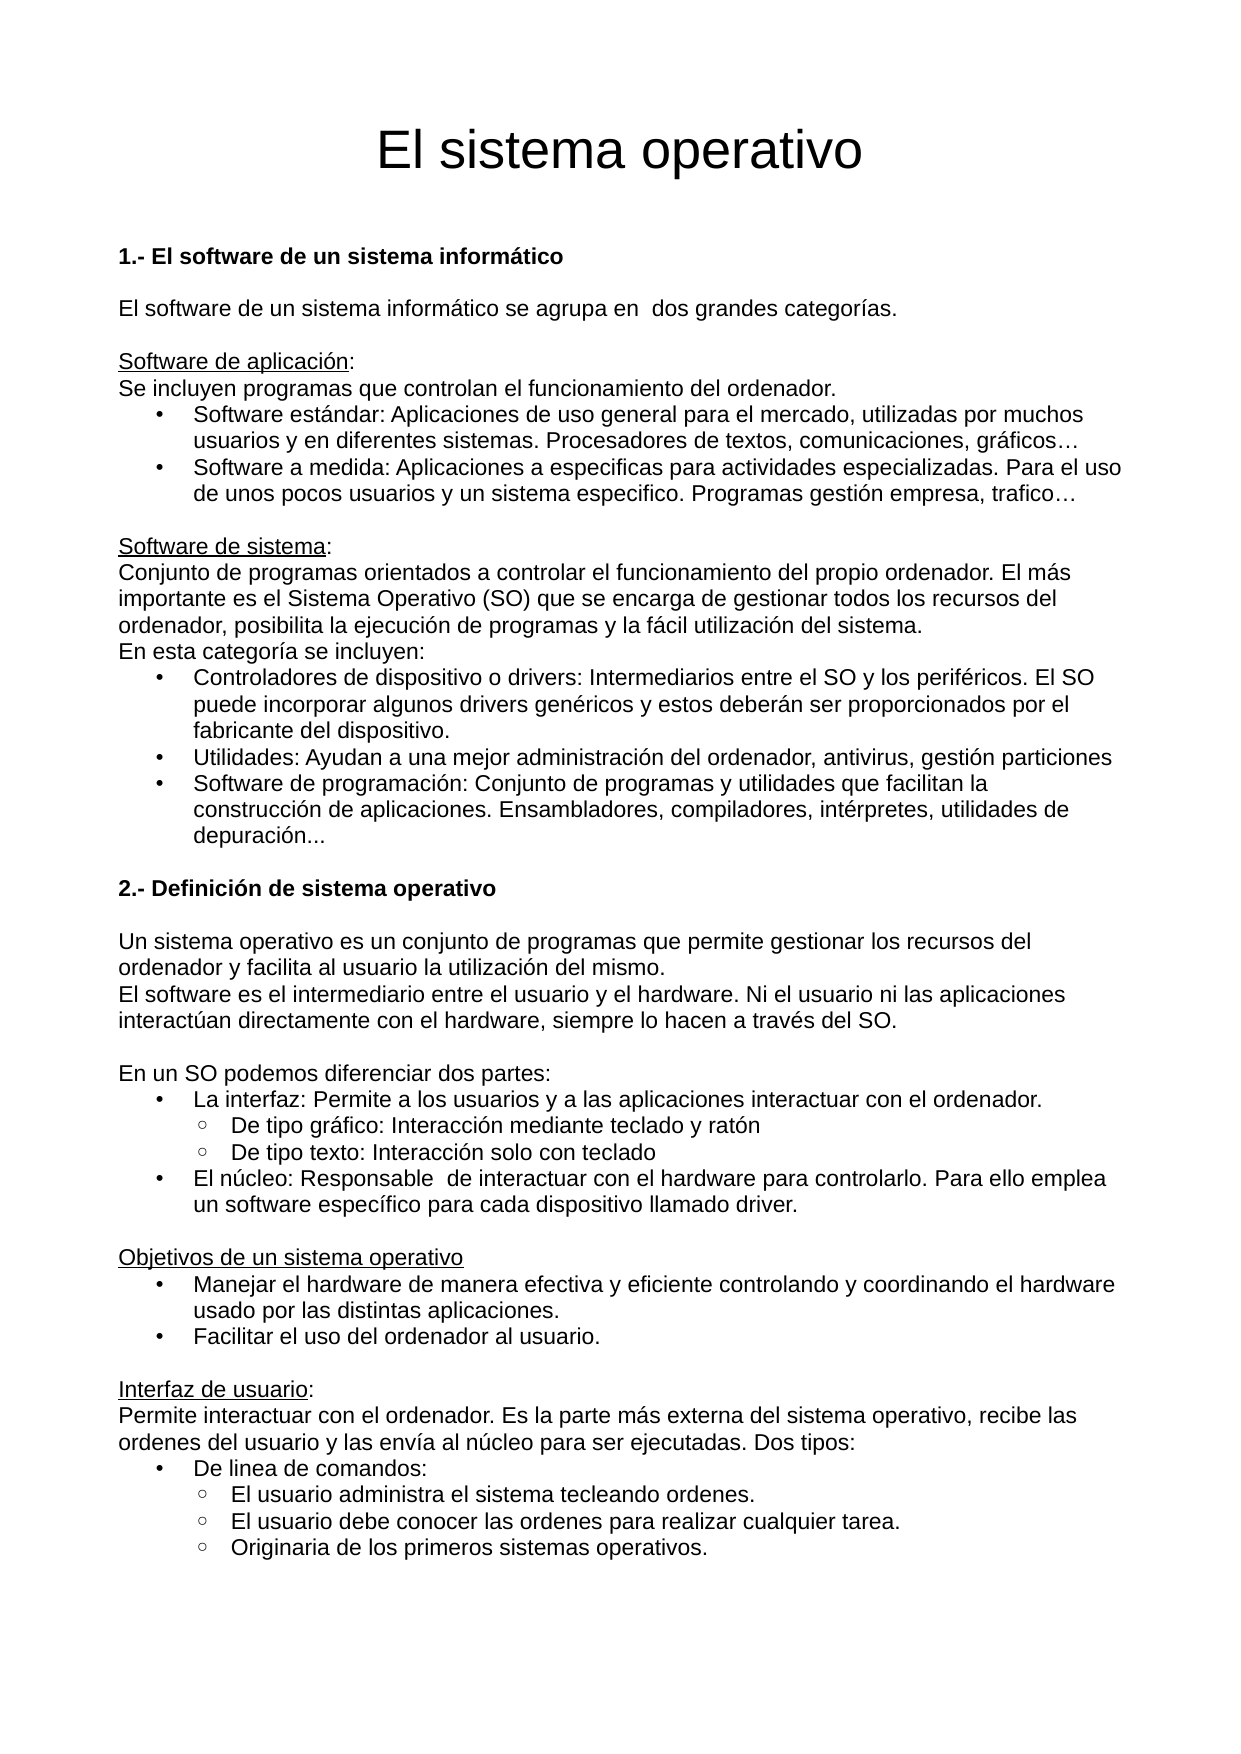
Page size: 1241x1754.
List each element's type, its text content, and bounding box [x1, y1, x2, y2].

list La interfaz: Permite a los usuarios y a las aplicaciones interactuar con el ordenador. [156, 1086, 1122, 1112]
text En un SO podemos diferenciar dos partes: [118, 1060, 1122, 1086]
list El usuario administra el sistema tecleando ordenes. [193, 1481, 1122, 1508]
text Software de sistema: [118, 533, 1122, 559]
list De linea de comandos: [156, 1455, 1122, 1481]
list De tipo texto: Interacción solo con teclado [193, 1139, 1122, 1165]
text Conjunto de programas orientados a controlar el funcionamiento del propio ordenador. El más importante es el Sistema Operativo (SO) que se encarga de gestionar todos los recursos del ordenador, posibilita la ejecución de programas y la fácil utilización del sistema. [118, 559, 1122, 638]
text 2.- Definición de sistema operativo [118, 875, 1122, 902]
list Utilidades: Ayudan a una mejor administración del ordenador, antivirus, gestión particiones [156, 743, 1122, 770]
list Software estándar: Aplicaciones de uso general para el mercado, utilizadas por muchos usuarios y en diferentes sistemas. Procesadores de textos, comunicaciones, gráficos… [156, 401, 1122, 453]
list Controladores de dispositivo o drivers: Intermediarios entre el SO y los periféricos. El SO puede incorporar algunos drivers genéricos y estos deberán ser proporcionados por el fabricante del dispositivo. [156, 664, 1122, 743]
list El usuario debe conocer las ordenes para realizar cualquier tarea. [193, 1508, 1122, 1534]
text 1.- El software de un sistema informático [118, 243, 1122, 269]
list El núcleo: Responsable de interactuar con el hardware para controlarlo. Para ello emplea un software específico para cada dispositivo llamado driver. [156, 1165, 1122, 1218]
text Objetivos de un sistema operativo [118, 1244, 1122, 1271]
text El sistema operativo [118, 118, 1122, 180]
list Facilitar el uso del ordenador al usuario. [156, 1323, 1122, 1349]
text Se incluyen programas que controlan el funcionamiento del ordenador. [118, 374, 1122, 401]
list Manejar el hardware de manera efectiva y eficiente controlando y coordinando el hardware usado por las distintas aplicaciones. [156, 1271, 1122, 1323]
text El software es el intermediario entre el usuario y el hardware. Ni el usuario ni las aplicaciones interactúan directamente con el hardware, siempre lo hacen a través del SO. [118, 981, 1122, 1033]
list Software a medida: Aplicaciones a especificas para actividades especializadas. Para el uso de unos pocos usuarios y un sistema especifico. Programas gestión empresa, trafico… [156, 453, 1122, 506]
text Interfaz de usuario: [118, 1376, 1122, 1402]
list Originaria de los primeros sistemas operativos. [193, 1534, 1122, 1560]
text Software de aplicación: [118, 348, 1122, 374]
list De tipo gráfico: Interacción mediante teclado y ratón [193, 1112, 1122, 1139]
list Software de programación: Conjunto de programas y utilidades que facilitan la construcción de aplicaciones. Ensambladores, compiladores, intérpretes, utilidades de depuración... [156, 770, 1122, 849]
text Permite interactuar con el ordenador. Es la parte más externa del sistema operativo, recibe las ordenes del usuario y las envía al núcleo para ser ejecutadas. Dos tipos: [118, 1402, 1122, 1455]
text El software de un sistema informático se agrupa en dos grandes categorías. [118, 295, 1122, 322]
text Un sistema operativo es un conjunto de programas que permite gestionar los recursos del ordenador y facilita al usuario la utilización del mismo. [118, 928, 1122, 981]
text En esta categoría se incluyen: [118, 638, 1122, 664]
